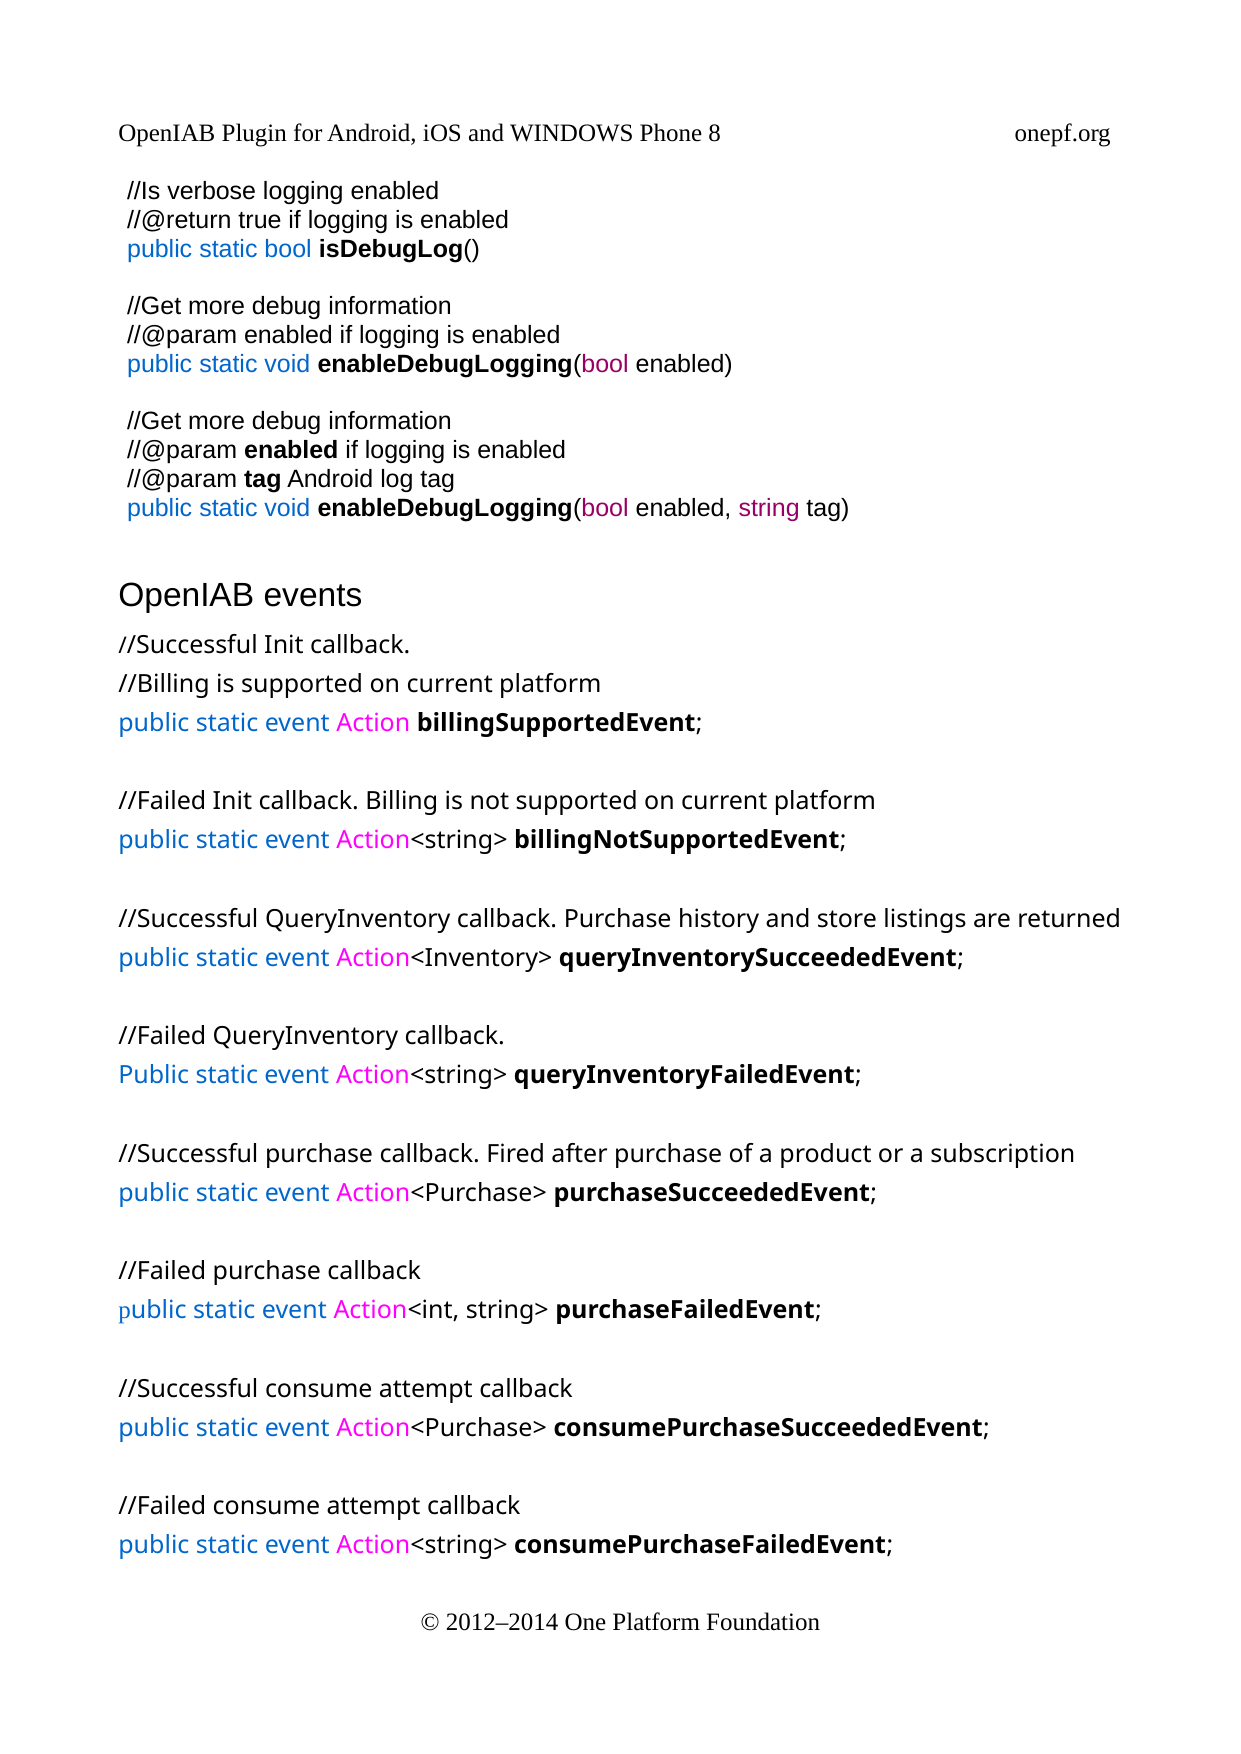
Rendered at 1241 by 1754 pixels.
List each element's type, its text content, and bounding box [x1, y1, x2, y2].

text public static event Action<string> consumePurchaseFailedEvent; [118, 1527, 1122, 1561]
list //@return true if logging is enabled [97, 205, 1122, 234]
list //@param tag Android log tag [97, 464, 1122, 493]
text //Successful consume attempt callback [118, 1370, 1122, 1404]
list public static void enableDebugLogging(bool enabled) [97, 349, 1122, 378]
list //Is verbose logging enabled [97, 176, 1122, 205]
list public static void enableDebugLogging(bool enabled, string tag) [97, 493, 1122, 521]
text //Successful Init callback. [118, 626, 1122, 660]
text //Successful purchase callback. Fired after purchase of a product or a subscription [118, 1135, 1122, 1169]
text public static event Action<Purchase> consumePurchaseSucceededEvent; [118, 1409, 1122, 1444]
text Public static event Action<string> queryInventoryFailedEvent; [118, 1057, 1122, 1091]
list public static bool isDebugLog() [97, 234, 1122, 263]
text //Successful QueryInventory callback. Purchase history and store listings are returned [118, 900, 1122, 934]
text //Failed consume attempt callback [118, 1488, 1122, 1522]
text public static event Action<Inventory> queryInventorySucceededEvent; [118, 939, 1122, 974]
list //@param enabled if logging is enabled [97, 320, 1122, 349]
text public static event Action<int, string> purchaseFailedEvent; [118, 1292, 1122, 1326]
text //Billing is supported on current platform [118, 665, 1122, 699]
text public static event Action billingSupportedEvent; [118, 704, 1122, 739]
text public static event Action<Purchase> purchaseSucceededEvent; [118, 1174, 1122, 1209]
list //@param enabled if logging is enabled [97, 435, 1122, 464]
subtitle OpenIAB events [118, 575, 1122, 614]
text //Failed purchase callback [118, 1253, 1122, 1287]
text //Failed QueryInventory callback. [118, 1018, 1122, 1052]
list //Get more debug information [97, 291, 1122, 320]
text //Failed Init callback. Billing is not supported on current platform [118, 783, 1122, 817]
list //Get more debug information [97, 406, 1122, 435]
text public static event Action<string> billingNotSupportedEvent; [118, 822, 1122, 856]
